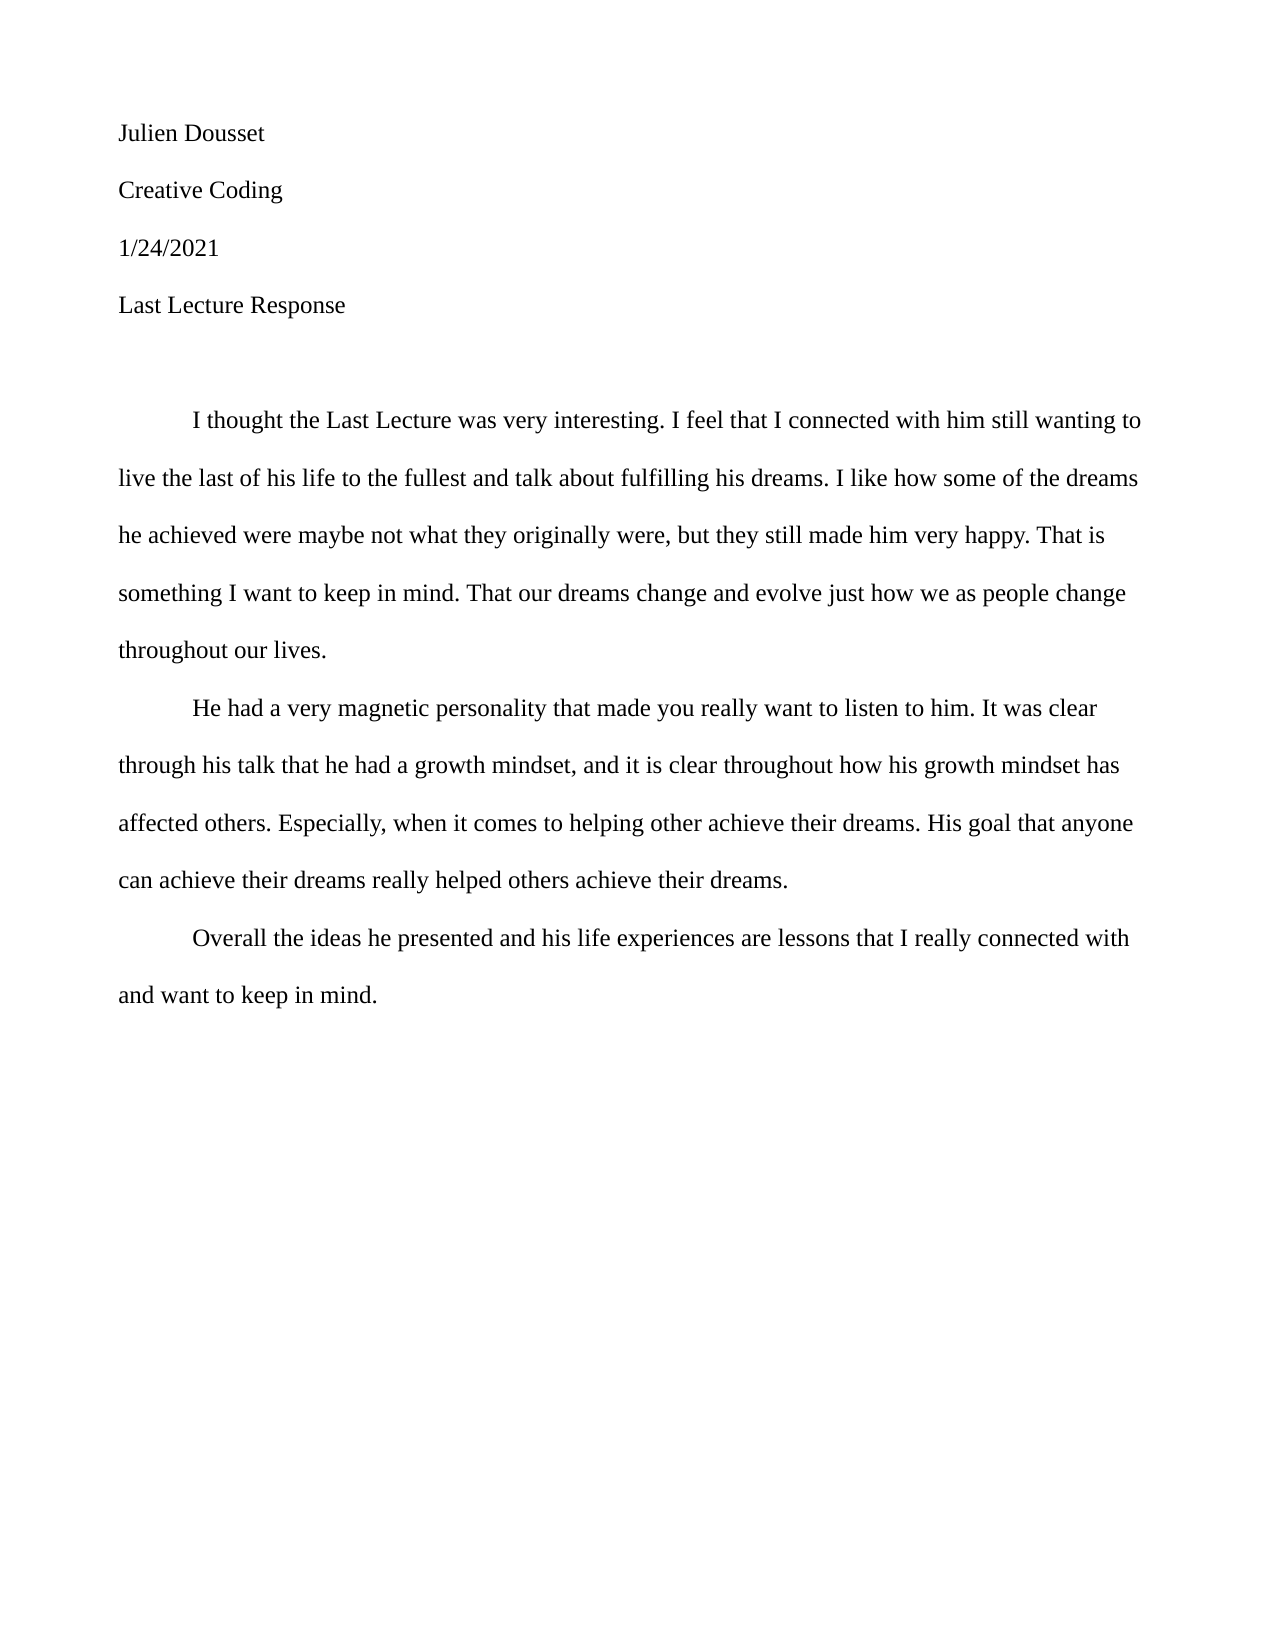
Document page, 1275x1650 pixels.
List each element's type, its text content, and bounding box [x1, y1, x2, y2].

text He had a very magnetic personality that made you really want to listen to him. It was clear through his talk that he had a growth mindset, and it is clear throughout how his growth mindset has affected others. Especially, when it comes to helping other achieve their dreams. His goal that anyone can achieve their dreams really helped others achieve their dreams. [118, 693, 1157, 894]
text Creative Coding [118, 176, 1157, 204]
text Julien Dousset [118, 118, 1157, 147]
text I thought the Last Lecture was very interesting. I feel that I connected with him still wanting to live the last of his life to the fullest and talk about fulfilling his dreams. I like how some of the dreams he achieved were maybe not what they originally were, but they still made him very happy. That is something I want to keep in mind. That our dreams change and evolve just how we as people change throughout our lives. [118, 406, 1157, 664]
text Last Lecture Response [118, 291, 1157, 319]
text 1/24/2021 [118, 233, 1157, 262]
text Overall the ideas he presented and his life experiences are lessons that I really connected with and want to keep in mind. [118, 923, 1157, 1009]
